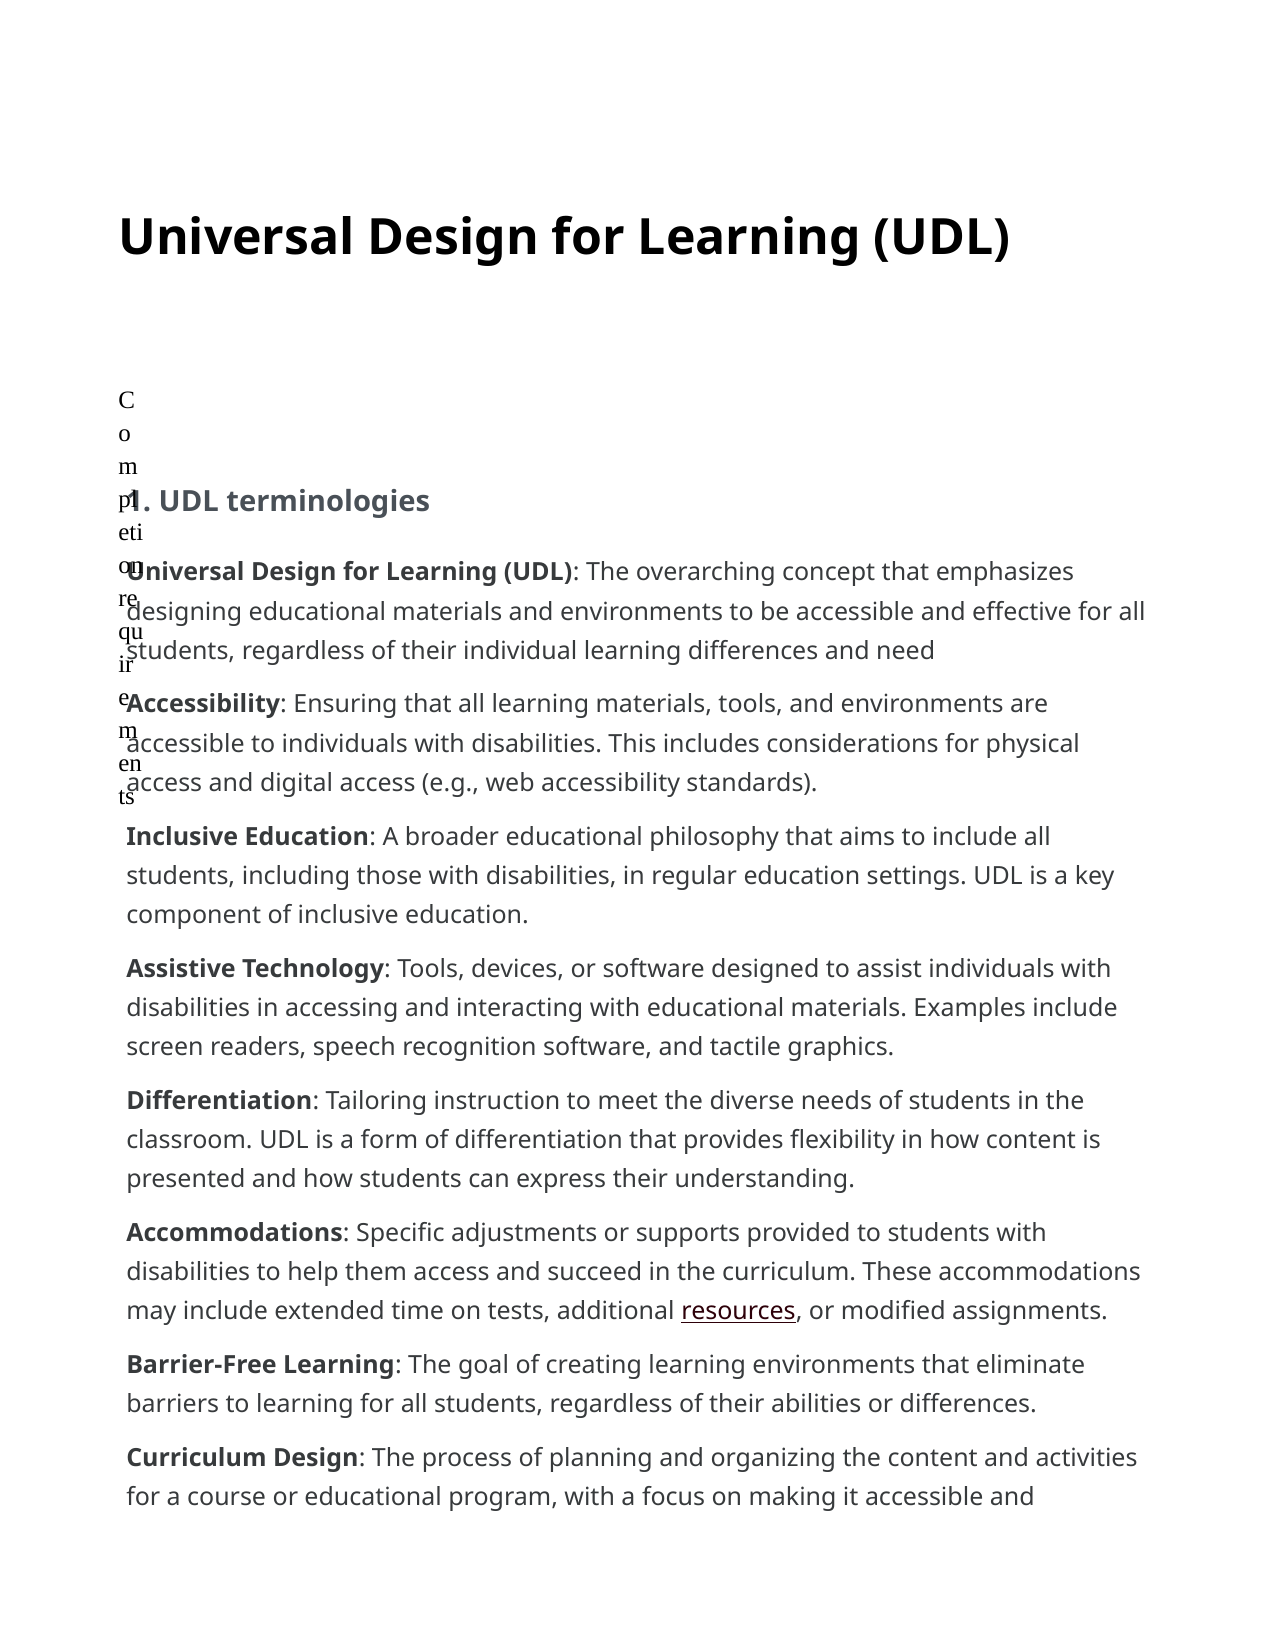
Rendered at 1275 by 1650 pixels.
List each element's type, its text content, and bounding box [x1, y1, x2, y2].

text Barrier-Free Learning: The goal of creating learning environments that eliminate barriers to learning for all students, regardless of their abilities or differences. [126, 1346, 1149, 1420]
text Universal Design for Learning (UDL): The overarching concept that emphasizes designing educational materials and environments to be accessible and effective for all students, regardless of their individual learning differences and need [126, 554, 1149, 666]
subtitle 1. UDL terminologies [126, 480, 1149, 519]
text Accommodations: Specific adjustments or supports provided to students with disabilities to help them access and succeed in the curriculum. These accommodations may include extended time on tests, additional resources, or modified assignments. [126, 1214, 1149, 1327]
text Accessibility: Ensuring that all learning materials, tools, and environments are accessible to individuals with disabilities. This includes considerations for physical access and digital access (e.g., web accessibility standards). [126, 686, 1149, 798]
subtitle Universal Design for Learning (UDL) [118, 201, 1157, 269]
text Differentiation: Tailoring instruction to meet the diverse needs of students in the classroom. UDL is a form of differentiation that provides flexibility in how content is presented and how students can express their understanding. [126, 1082, 1149, 1195]
text Inclusive Education: A broader educational philosophy that aims to include all students, including those with disabilities, in regular education settings. UDL is a key component of inclusive education. [126, 818, 1149, 931]
text Assistive Technology: Tools, devices, or software designed to assist individuals with disabilities in accessing and interacting with educational materials. Examples include screen readers, speech recognition software, and tactile graphics. [126, 950, 1149, 1063]
text Curriculum Design: The process of planning and organizing the content and activities for a course or educational program, with a focus on making it accessible and [126, 1439, 1149, 1513]
